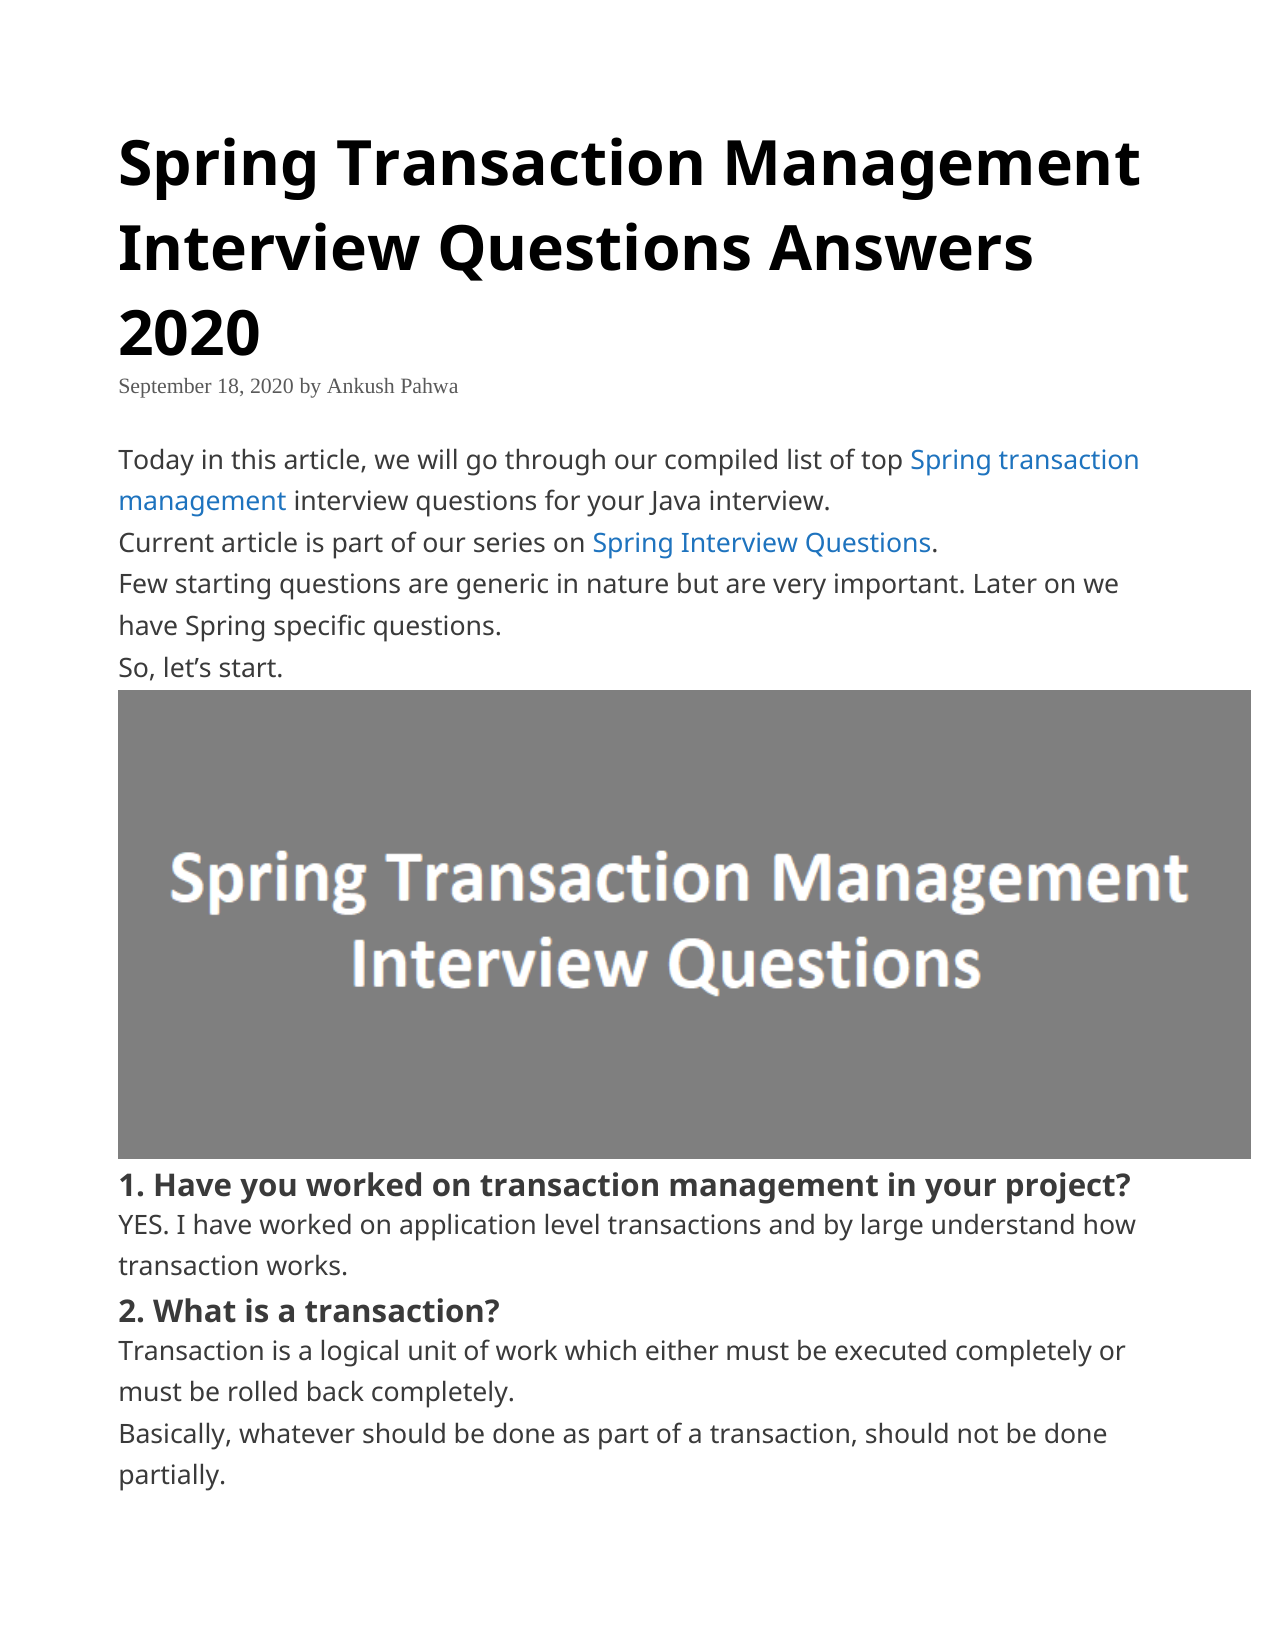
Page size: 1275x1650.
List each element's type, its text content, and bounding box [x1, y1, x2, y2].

text Current article is part of our series on Spring Interview Questions. [118, 524, 1157, 560]
picture [118, 690, 1251, 1159]
subtitle 2. What is a transaction? [118, 1289, 1157, 1331]
text Transaction is a logical unit of work which either must be executed completely or must be rolled back completely. [118, 1331, 1157, 1409]
text Basically, whatever should be done as part of a transaction, should not be done partially. [118, 1414, 1157, 1492]
subtitle 1. Have you worked on transaction management in your project? [118, 1163, 1157, 1206]
text So, let’s start. [118, 648, 1157, 685]
text Today in this article, we will go through our compiled list of top Spring transaction management interview questions for your Java interview. [118, 441, 1157, 518]
text September 18, 2020 by Ankush Pahwa [118, 373, 1157, 399]
text YES. I have worked on application level transactions and by large understand how transaction works. [118, 1206, 1157, 1283]
subtitle Spring Transaction Management Interview Questions Answers 2020 [118, 118, 1157, 373]
text Few starting questions are generic in nature but are very important. Later on we have Spring specific questions. [118, 565, 1157, 643]
